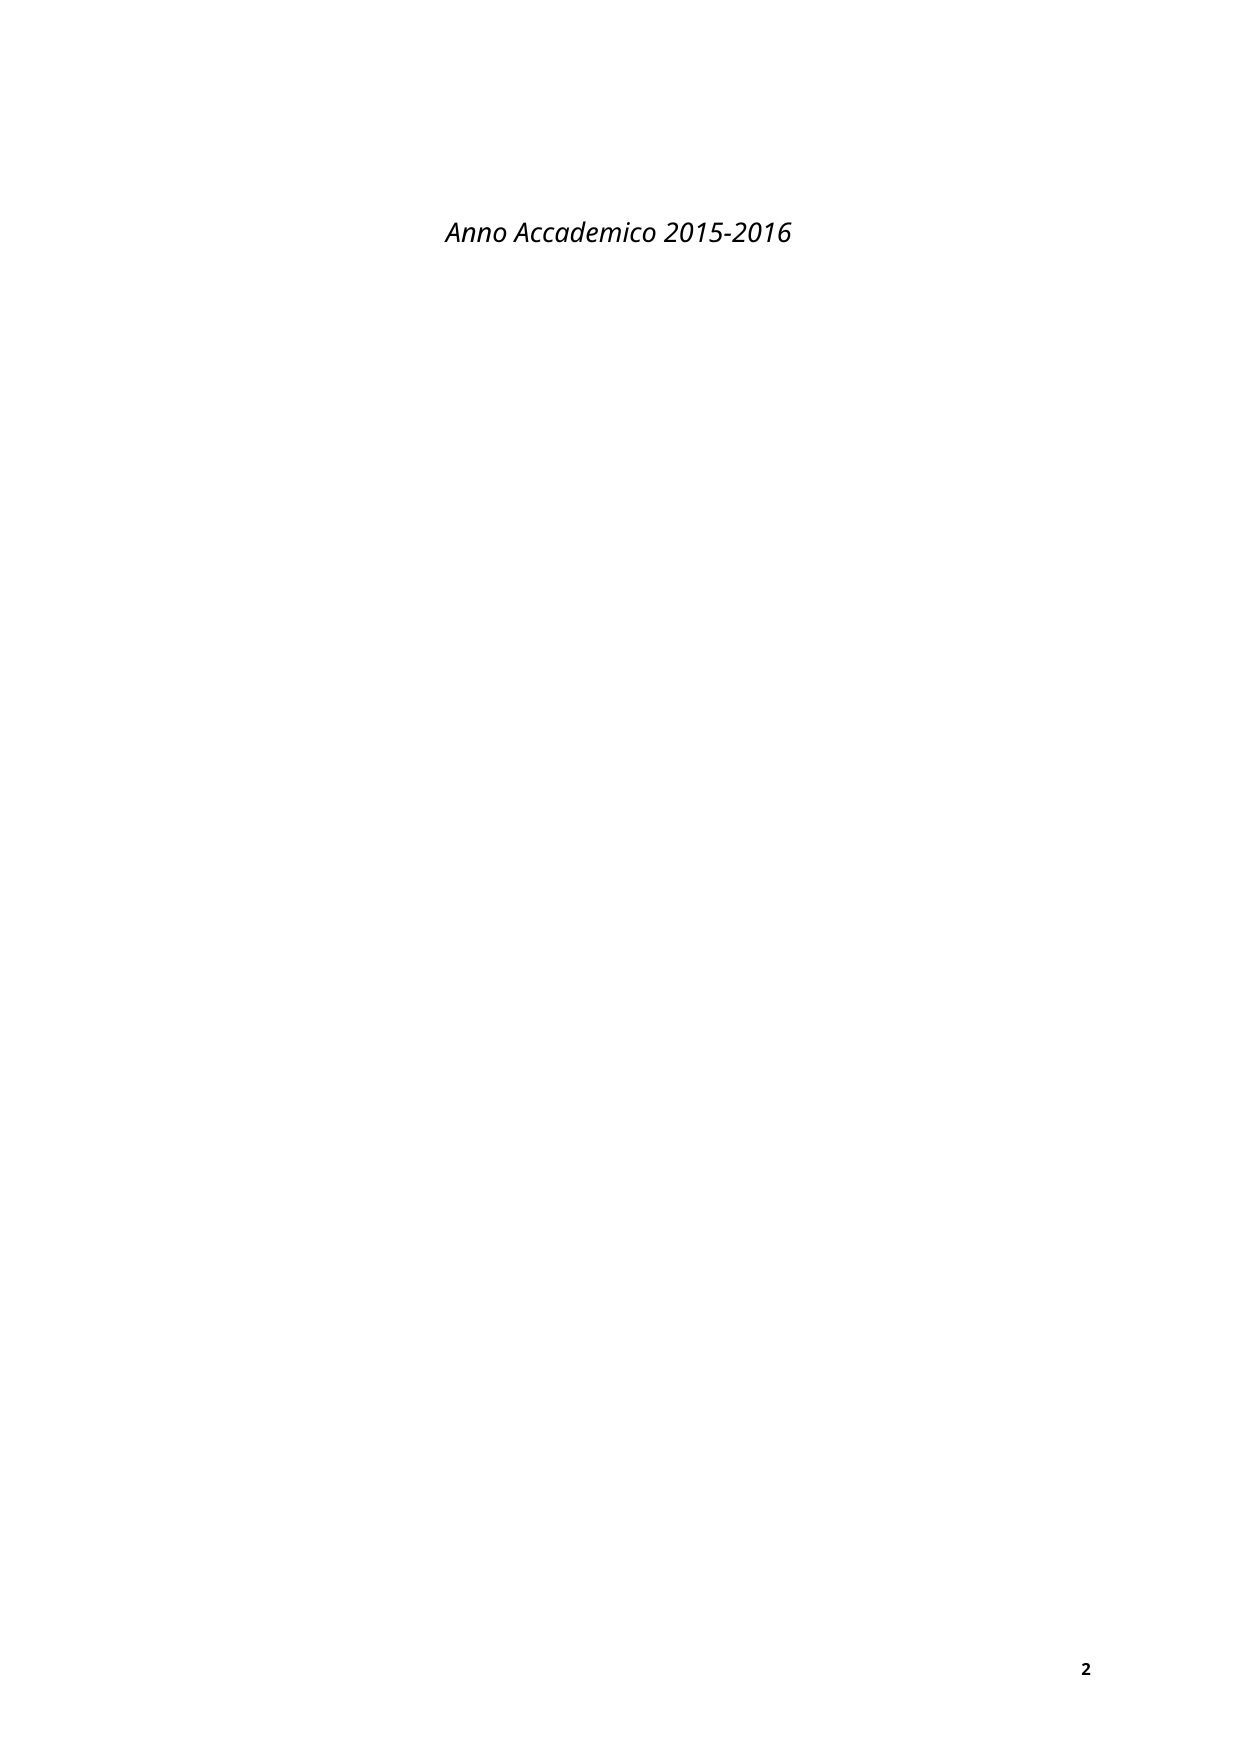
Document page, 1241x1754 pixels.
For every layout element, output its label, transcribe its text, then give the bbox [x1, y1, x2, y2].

text Anno Accademico 2015-2016 [150, 213, 1091, 250]
